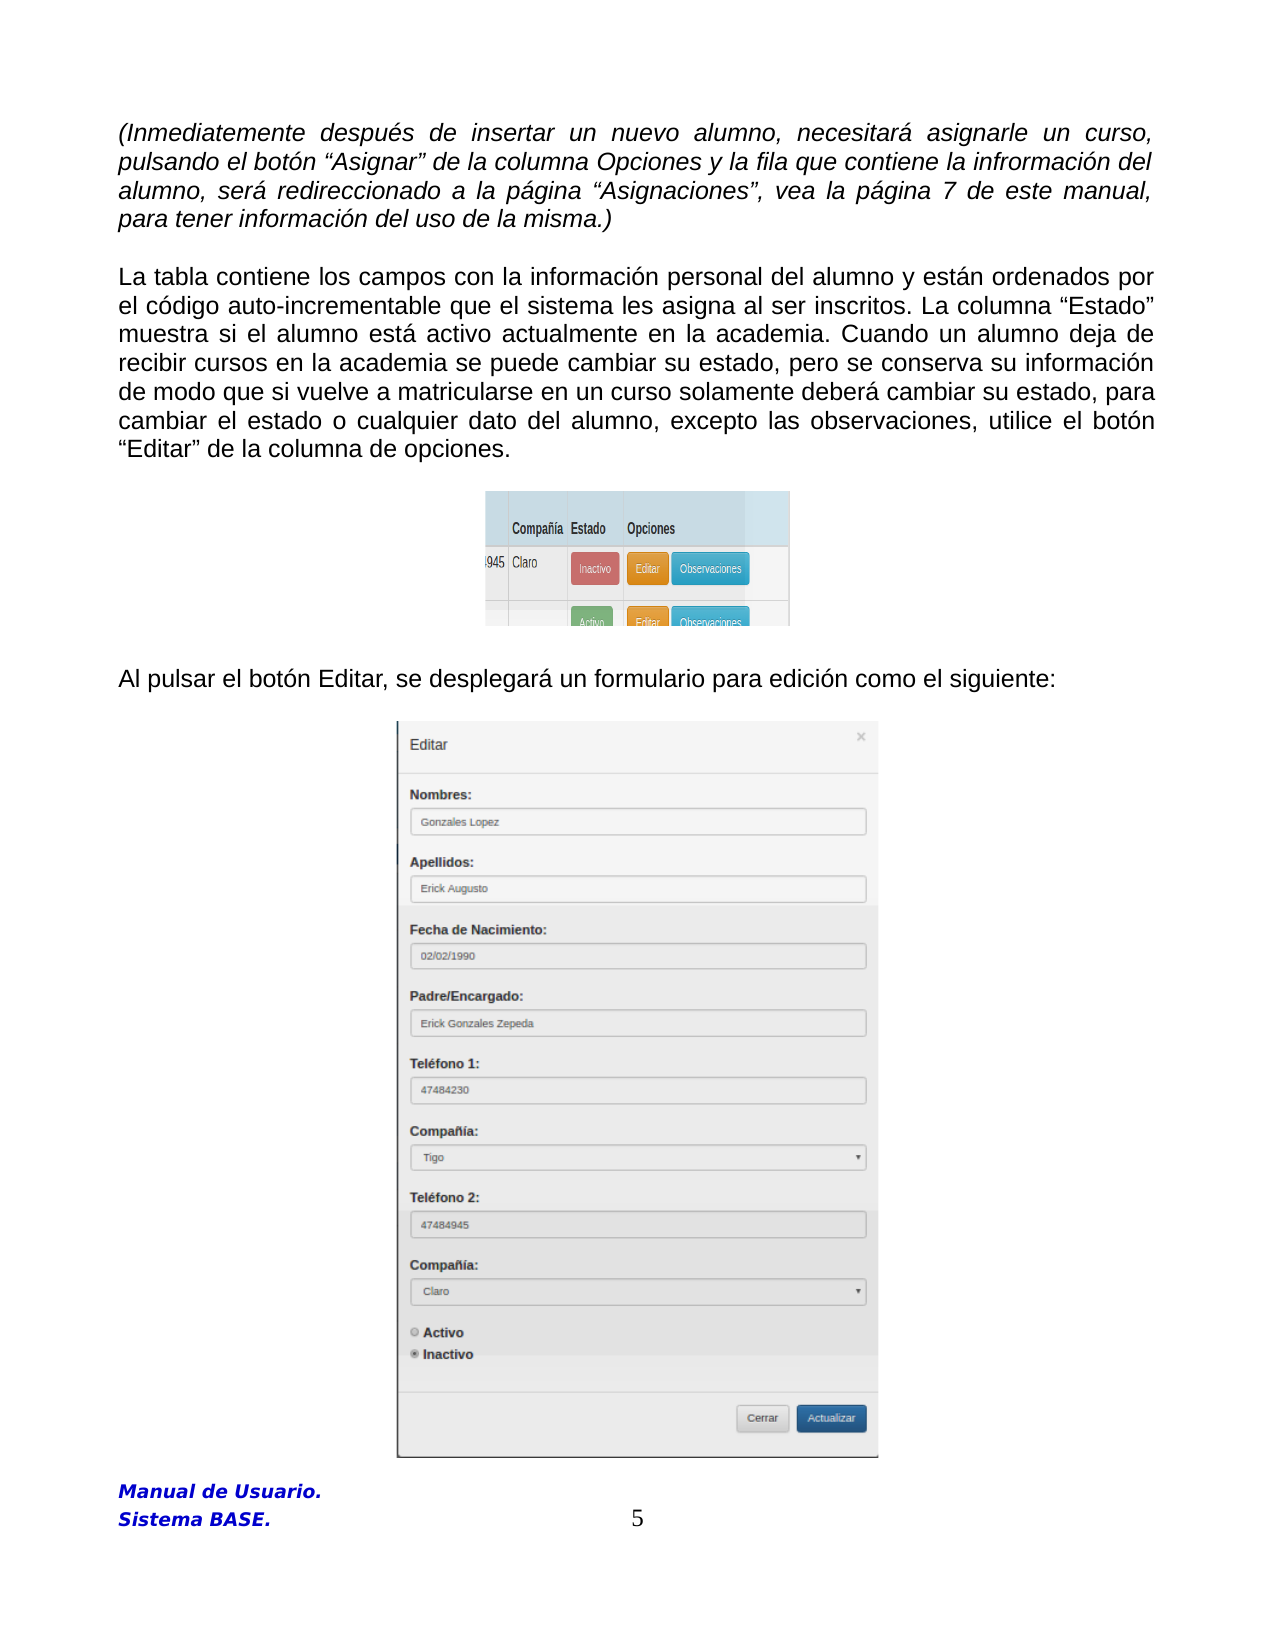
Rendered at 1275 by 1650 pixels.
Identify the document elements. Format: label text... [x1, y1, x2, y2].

text Al pulsar el botón Editar, se desplegará un formulario para edición como el siguiente: [118, 664, 1157, 693]
text (Inmediatemente después de insertar un nuevo alumno, necesitará asignarle un curso, pulsando el botón “Asignar” de la columna Opciones y la fila que contiene la infrormación del alumno, será redireccionado a la página “Asignaciones”, vea la página 7 de este manual, para tener información del uso de la misma.) [118, 118, 1157, 233]
text La tabla contiene los campos con la información personal del alumno y están ordenados por el código auto-incrementable que el sistema les asigna al ser inscritos. La columna “Estado” muestra si el alumno está activo actualmente en la academia. Cuando un alumno deja de recibir cursos en la academia se puede cambiar su estado, pero se conserva su información de modo que si vuelve a matricularse en un curso solamente deberá cambiar su estado, para cambiar el estado o cualquier dato del alumno, excepto las observaciones, utilice el botón “Editar” de la columna de opciones. [118, 262, 1157, 463]
picture [396, 721, 879, 1458]
